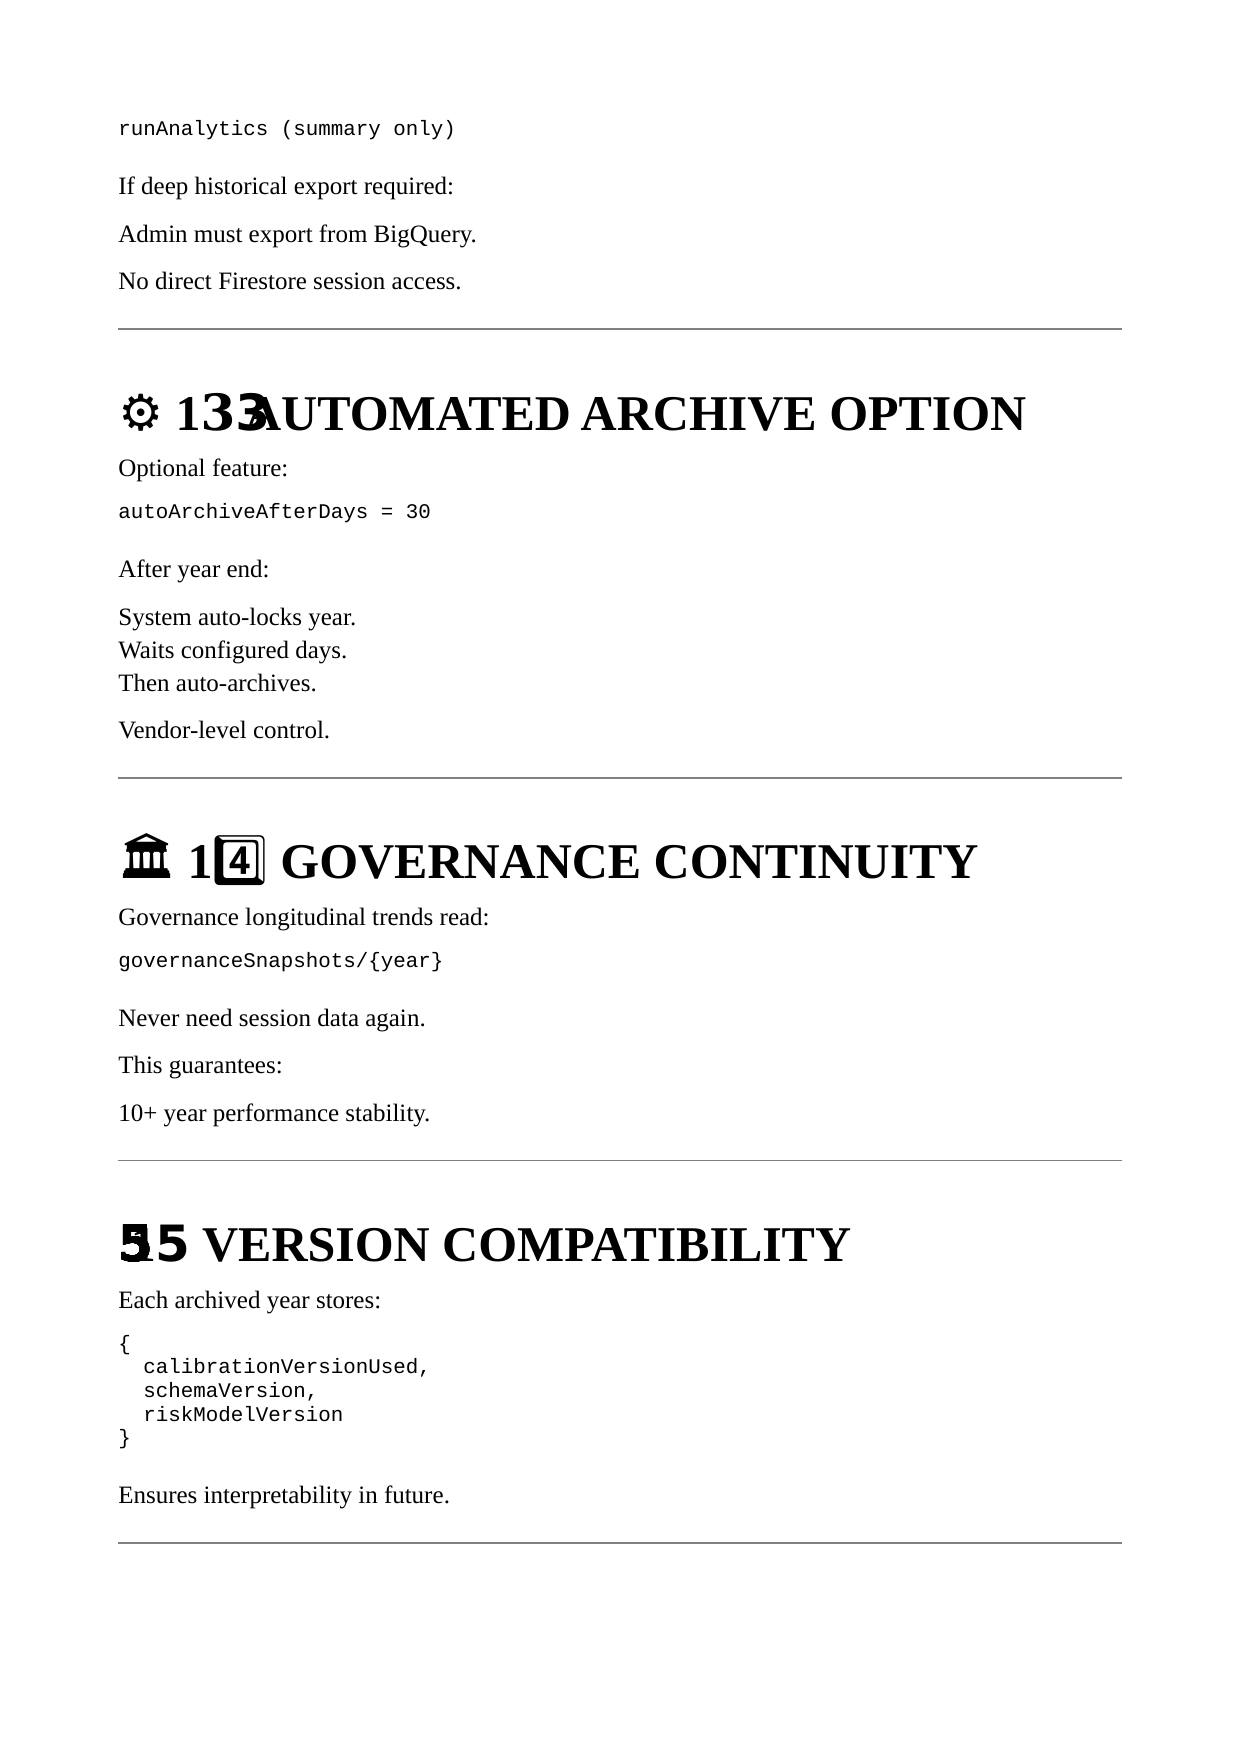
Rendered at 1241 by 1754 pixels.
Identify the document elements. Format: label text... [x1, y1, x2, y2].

text Never need session data again. [118, 1003, 1122, 1032]
text schemaVersion, [118, 1380, 1122, 1403]
subtitle 🏛 14️⃣ GOVERNANCE CONTINUITY [118, 832, 1122, 890]
text calibrationVersionUsed, [118, 1356, 1122, 1380]
text System auto-locks year. Waits configured days. Then auto-archives. [118, 602, 1122, 696]
text After year end: [118, 554, 1122, 583]
text runAnalytics (summary only) [118, 118, 1122, 142]
subtitle 🔁 15️⃣ VERSION COMPATIBILITY [118, 1215, 1122, 1272]
text } [118, 1427, 1122, 1451]
text autoArchiveAfterDays = 30 [118, 501, 1122, 524]
text Governance longitudinal trends read: [118, 902, 1122, 931]
text Vendor-level control. [118, 715, 1122, 744]
text riskModelVersion [118, 1403, 1122, 1427]
text Ensures interpretability in future. [118, 1480, 1122, 1509]
text Optional feature: [118, 453, 1122, 482]
text This guarantees: [118, 1051, 1122, 1079]
text governanceSnapshots/{year} [118, 950, 1122, 973]
text { [118, 1333, 1122, 1356]
text If deep historical export required: [118, 171, 1122, 200]
text Each archived year stores: [118, 1285, 1122, 1314]
text No direct Firestore session access. [118, 266, 1122, 295]
text Admin must export from BigQuery. [118, 219, 1122, 248]
text 10+ year performance stability. [118, 1098, 1122, 1127]
subtitle ⚙ 13️⃣ AUTOMATED ARCHIVE OPTION [118, 383, 1122, 441]
